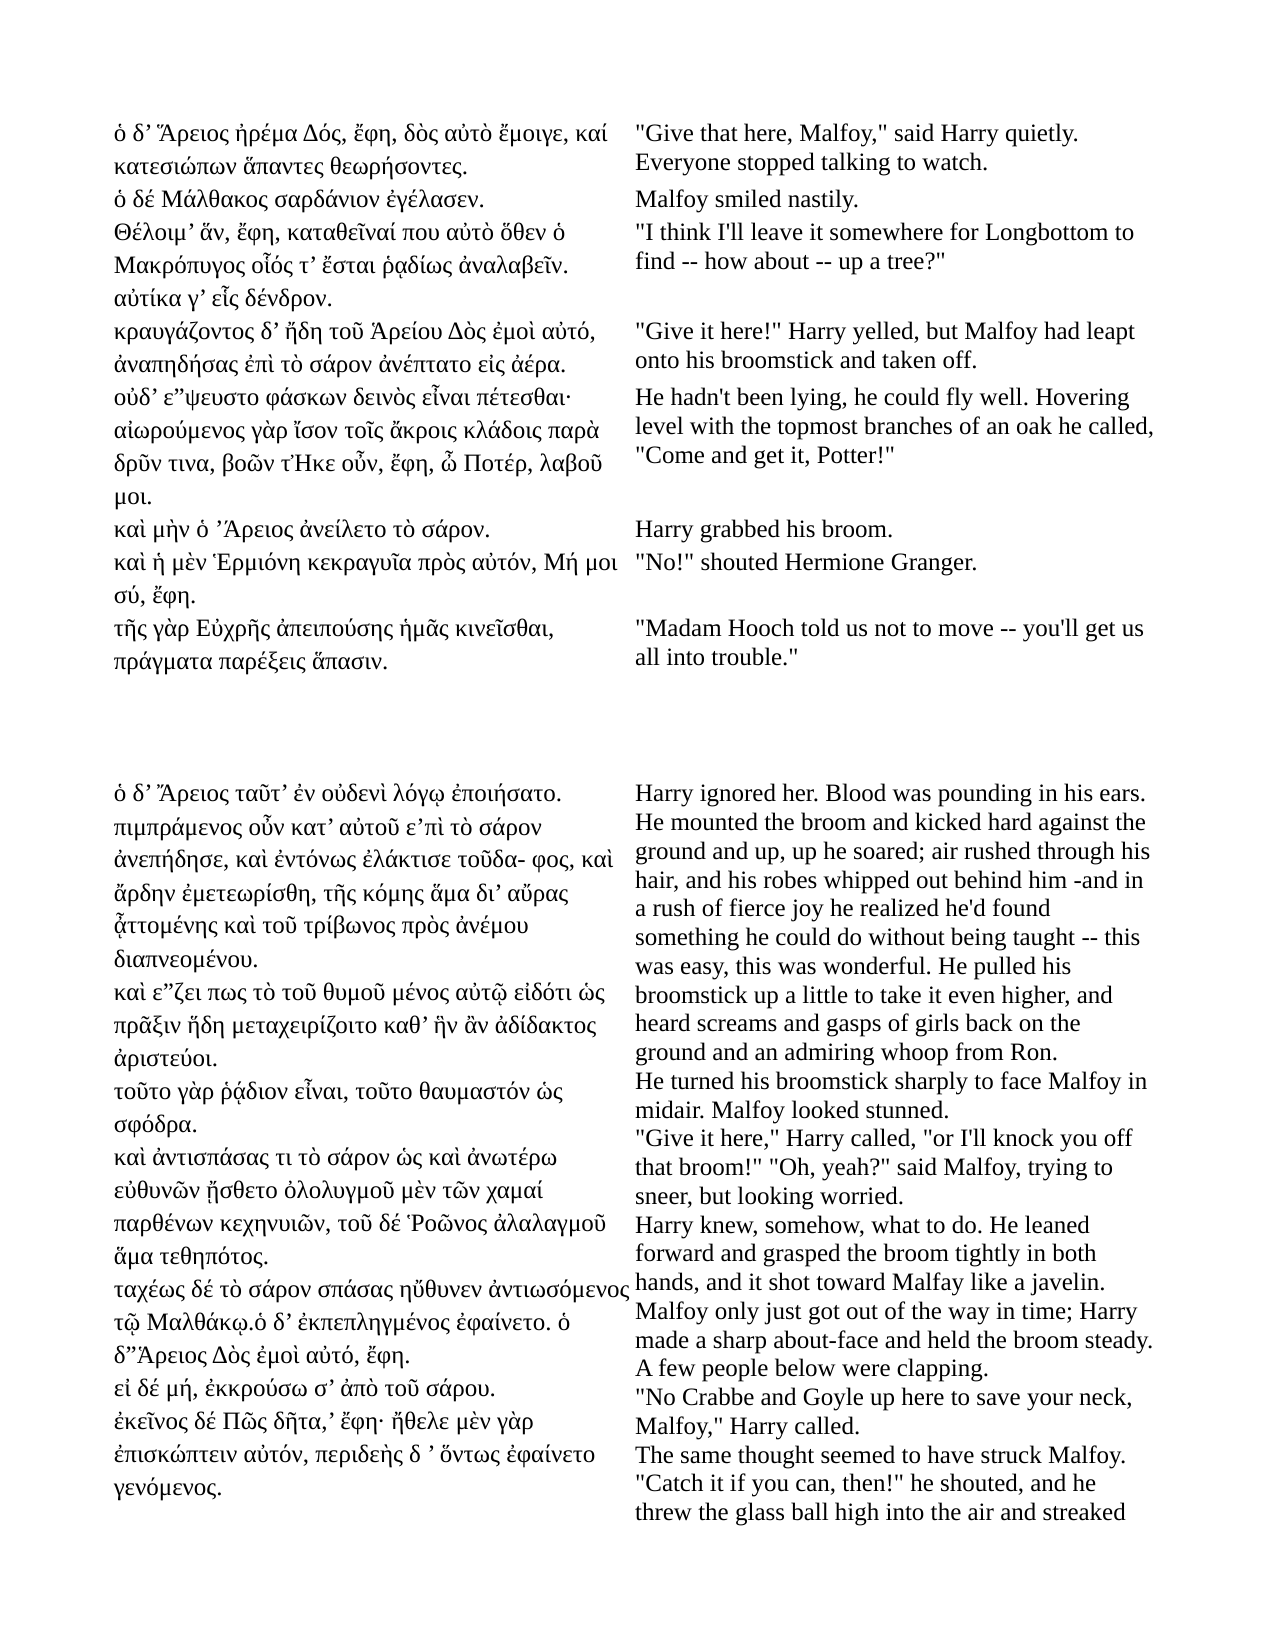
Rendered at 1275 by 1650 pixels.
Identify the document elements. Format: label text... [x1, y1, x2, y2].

table_cell He hadn't been lying, he could fly well. Hovering level with the topmost branches of an oak he called, "Come and get it, Potter!" [635, 382, 1157, 514]
table_cell Malfoy smiled nastily. [635, 184, 1157, 217]
table_cell "Madam Hooch told us not to move -- you'll get us all into trouble." [635, 614, 1157, 679]
table_cell ὁ δ’ Ἄρειος ταῦτ’ ἐν οὐδενὶ λόγῳ ἐποιήσατο. πιμπράμενος οὖν κατ’ αὐτοῦ ε’πὶ τὸ σάρον ἀνεπήδησε, καὶ ἐντόνως ἐλάκτισε τοῦδα- φος, καὶ ἄρδην ἐμετεωρίσθη, τῆς κόμης ἅμα δι’ αὔρας ᾆττομένης καὶ τοῦ τρίβωνος πρὸς ἀνέμου διαπνεομένου. καὶ ε”ζει πως τὸ τοῦ θυμοῦ μένος αὐτῷ εἰδότι ὡς πρᾶξιν ἥδη μεταχειρίζοιτο καθ’ ἣν ἂν ἀδίδακτος ἀριστεύοι. τοῦτο γὰρ ῥᾴδιον εἶναι, τοῦτο θαυμαστόν ὡς σφόδρα. καὶ ἀντισπάσας τι τὸ σάρον ὡς καὶ ἀνωτέρω εὐθυνῶν ᾔσθετο ὀλολυγμοῦ μὲν τῶν χαμαί παρθένων κεχηνυιῶν, τοῦ δέ Ῥοῶνος ἀλαλαγμοῦ ἅμα τεθηπότος. ταχέως δέ τὸ σάρον σπάσας ηὔθυνεν ἀντιωσόμενος τῷ Μαλθάκῳ.ὁ δ’ ἐκπεπληγμένος ἐφαίνετο. ὁ δ”Ἁρειος Δὸς ἐμοὶ αὐτό, ἔφη. εἰ δέ μή, ἐκκρούσω σ’ ἀπὸ τοῦ σάρου. ἐκεῖνος δέ Πῶς δῆτα,’ ἔφη· ἤθελε μὲν γὰρ ἐπισκώπτειν αὐτόν, περιδεὴς δ ’ ὅντως ἐφαίνετο γενόμενος. [114, 779, 635, 1526]
table_cell Harry ignored her. Blood was pounding in his ears. He mounted the broom and kicked hard against the ground and up, up he soared; air rushed through his hair, and his robes whipped out behind him -and in a rush of fierce joy he realized he'd found something he could do without being taught -- this was easy, this was wonderful. He pulled his broomstick up a little to take it even higher, and heard screams and gasps of girls back on the ground and an admiring whoop from Ron. He turned his broomstick sharply to face Malfoy in midair. Malfoy looked stunned. "Give it here," Harry called, "or I'll knock you off that broom!" "Oh, yeah?" said Malfoy, trying to sneer, but looking worried. Harry knew, somehow, what to do. He leaned forward and grasped the broom tightly in both hands, and it shot toward Malfay like a javelin. Malfoy only just got out of the way in time; Harry made a sharp about-face and held the broom steady. A few people below were clapping. "No Crabbe and Goyle up here to save your neck, Malfoy," Harry called. The same thought seemed to have struck Malfoy. "Catch it if you can, then!" he shouted, and he threw the glass ball high into the air and streaked [635, 779, 1157, 1526]
table_cell "I think I'll leave it somewhere for Longbottom to find -- how about -- up a tree?" [635, 217, 1157, 316]
table_cell [114, 713, 635, 746]
table_cell [114, 746, 635, 778]
table_cell οὐδ’ ε”ψευστο φάσκων δεινὸς εἶναι πέτεσθαι· αἰωρούμενος γὰρ ἴσον τοῖς ἄκροις κλάδοις παρὰ δρῦν τινα, βοῶν τἨκε οὖν, ἔφη, ὦ Ποτέρ, λαβοῦ μοι. [114, 382, 635, 514]
table_cell καὶ ἡ μὲν Ἑρμιόνη κεκραγυῖα πρὸς αὐτόν, Μή μοι σύ, ἔφη. [114, 548, 635, 613]
table_cell [635, 746, 1157, 778]
table_cell καὶ μὴν ὁ ’Άρειος ἀνείλετο τὸ σάρον. [114, 514, 635, 547]
table_cell κραυγάζοντος δ’ ἤδη τοῦ Ἁρείου Δὸς ἐμοὶ αὐτό, ἀναπηδήσας ἐπὶ τὸ σάρον ἀνέπτατο εἰς ἀέρα. [114, 316, 635, 382]
table_cell "No!" shouted Hermione Granger. [635, 548, 1157, 613]
table_cell ὁ δ’ Ἅρειος ἠρέμα Δός, ἔφη, δὸς αὐτὸ ἔμοιγε, καί κατεσιώπων ἅπαντες θεωρήσοντες. [114, 118, 635, 184]
table_cell [114, 680, 635, 712]
table_cell Harry grabbed his broom. [635, 514, 1157, 547]
table_cell ὁ δέ Μάλθακος σαρδάνιον ἐγέλασεν. [114, 184, 635, 217]
table_cell τῆς γὰρ Εὐχρῆς ἀπειπούσης ἡμᾶς κινεῖσθαι, πράγματα παρέξεις ἅπασιν. [114, 614, 635, 679]
table_cell [635, 680, 1157, 712]
table_cell [635, 713, 1157, 746]
table_cell "Give it here!" Harry yelled, but Malfoy had leapt onto his broomstick and taken off. [635, 316, 1157, 382]
table_cell "Give that here, Malfoy," said Harry quietly. Everyone stopped talking to watch. [635, 118, 1157, 184]
table_cell Θέλοιμ’ ἅν, ἔφη, καταθεῖναί που αὐτὸ ὅθεν ὁ Μακρόπυγος οἷός τ’ ἔσται ῥᾳδίως ἀναλαβεῖν. αὐτίκα γ’ εἷς δένδρον. [114, 217, 635, 316]
